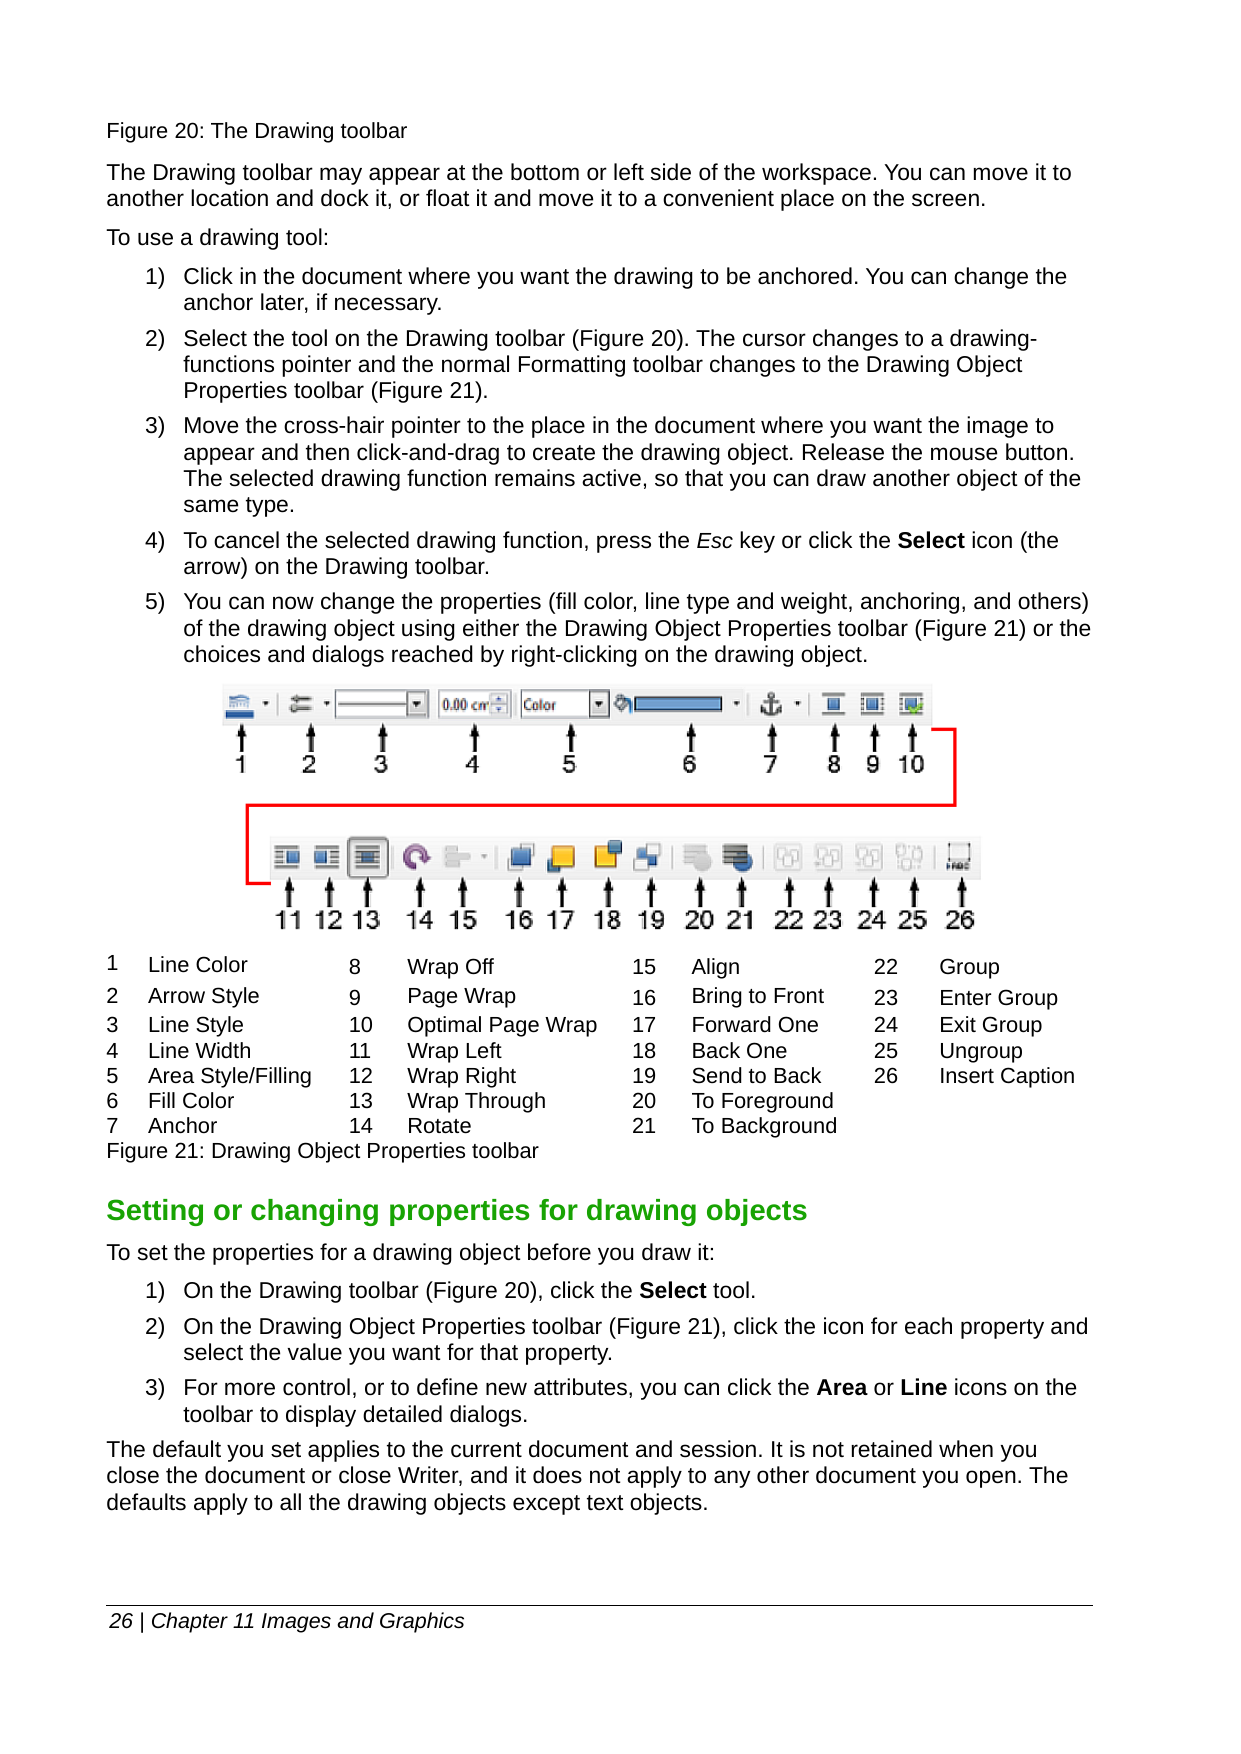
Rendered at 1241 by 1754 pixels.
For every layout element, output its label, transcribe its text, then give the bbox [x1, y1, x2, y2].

table_cell Arrow Style [136, 984, 337, 1012]
table_cell [862, 1088, 927, 1113]
table_cell Insert Caption [928, 1063, 1093, 1088]
table_cell [862, 1113, 927, 1138]
list For more control, or to define new attributes, you can click the Area or Line icons on the toolbar to display detailed dialogs. [165, 1374, 1093, 1427]
table_cell 12 [337, 1063, 395, 1088]
table_cell Line Width [136, 1038, 337, 1063]
table_cell [928, 1113, 1093, 1138]
picture [216, 676, 983, 938]
table_cell 19 [620, 1063, 680, 1088]
table_cell Forward One [680, 1012, 862, 1037]
table_cell 20 [620, 1088, 680, 1113]
list Select the tool on the Drawing toolbar (Figure 20). The cursor changes to a drawing-functions pointer and the normal Formatting toolbar changes to the Drawing Object Properties toolbar (Figure 21). [165, 324, 1093, 403]
table_cell 25 [862, 1038, 927, 1063]
table_cell Wrap Left [395, 1038, 620, 1063]
table_cell Fill Color [136, 1088, 337, 1113]
table_cell Exit Group [928, 1012, 1093, 1037]
list Click in the document where you want the drawing to be anchored. You can change the anchor later, if necessary. [165, 263, 1093, 316]
table_cell Group [928, 950, 1093, 983]
table_cell Line Color [136, 950, 337, 983]
table_cell 24 [862, 1012, 927, 1037]
list Move the cross-hair pointer to the place in the document where you want the image to appear and then click-and-drag to create the drawing object. Release the mouse button. The selected drawing function remains active, so that you can draw another object of the same type. [165, 412, 1093, 518]
table_cell 18 [620, 1038, 680, 1063]
table_cell Page Wrap [395, 984, 620, 1012]
table_cell Back One [680, 1038, 862, 1063]
table_cell [928, 1088, 1093, 1113]
table_header [106, 676, 1093, 950]
table_cell To Background [680, 1113, 862, 1138]
table_cell 17 [620, 1012, 680, 1037]
table_cell 9 [337, 984, 395, 1012]
table_cell 23 [862, 984, 927, 1012]
table_cell 21 [620, 1113, 680, 1138]
text To use a drawing tool: [106, 224, 1093, 250]
table_cell 13 [337, 1088, 395, 1113]
table_cell 5 [106, 1063, 136, 1088]
table_cell Align [680, 950, 862, 983]
table_cell 6 [106, 1088, 136, 1113]
table_cell Area Style/Filling [136, 1063, 337, 1088]
list To set the properties for a drawing object before you draw it: [106, 1239, 1093, 1265]
table_cell Wrap Off [395, 950, 620, 983]
table_cell 16 [620, 984, 680, 1012]
list On the Drawing Object Properties toolbar (Figure 21), click the icon for each property and select the value you want for that property. [165, 1313, 1093, 1365]
table_cell 1 [106, 950, 136, 983]
table_cell Figure 21: Drawing Object Properties toolbar [106, 1138, 1093, 1170]
table_cell Wrap Through [395, 1088, 620, 1113]
table_cell Send to Back [680, 1063, 862, 1088]
table_cell Line Style [136, 1012, 337, 1037]
table_cell Anchor [136, 1113, 337, 1138]
table_cell 8 [337, 950, 395, 983]
subtitle Setting or changing properties for drawing objects [106, 1193, 1093, 1227]
table_cell 3 [106, 1012, 136, 1037]
table_cell Optimal Page Wrap [395, 1012, 620, 1037]
table_cell To Foreground [680, 1088, 862, 1113]
table_cell Bring to Front [680, 984, 862, 1012]
table_cell 7 [106, 1113, 136, 1138]
table_cell 11 [337, 1038, 395, 1063]
table_cell Rotate [395, 1113, 620, 1138]
text The default you set applies to the current document and session. It is not retained when you close the document or close Writer, and it does not apply to any other document you open. The defaults apply to all the drawing objects except text objects. [106, 1436, 1093, 1515]
table_cell 14 [337, 1113, 395, 1138]
table_cell Figure 20: The Drawing toolbar [106, 118, 1093, 146]
table_cell 4 [106, 1038, 136, 1063]
table_cell 26 [862, 1063, 927, 1088]
table_cell 2 [106, 984, 136, 1012]
list To cancel the selected drawing function, press the Esc key or click the Select icon (the arrow) on the Drawing toolbar. [165, 527, 1093, 579]
list You can now change the properties (fill color, line type and weight, anchoring, and others) of the drawing object using either the Drawing Object Properties toolbar (Figure 21) or the choices and dialogs reached by right-clicking on the drawing object. [165, 588, 1093, 667]
table_cell Wrap Right [395, 1063, 620, 1088]
list On the Drawing toolbar (Figure 20), click the Select tool. [165, 1277, 1093, 1304]
table_cell 15 [620, 950, 680, 983]
table_cell Enter Group [928, 984, 1093, 1012]
table_cell 10 [337, 1012, 395, 1037]
table_cell Ungroup [928, 1038, 1093, 1063]
text The Drawing toolbar may appear at the bottom or left side of the workspace. You can move it to another location and dock it, or float it and move it to a convenient place on the screen. [106, 159, 1093, 212]
table_cell 22 [862, 950, 927, 983]
